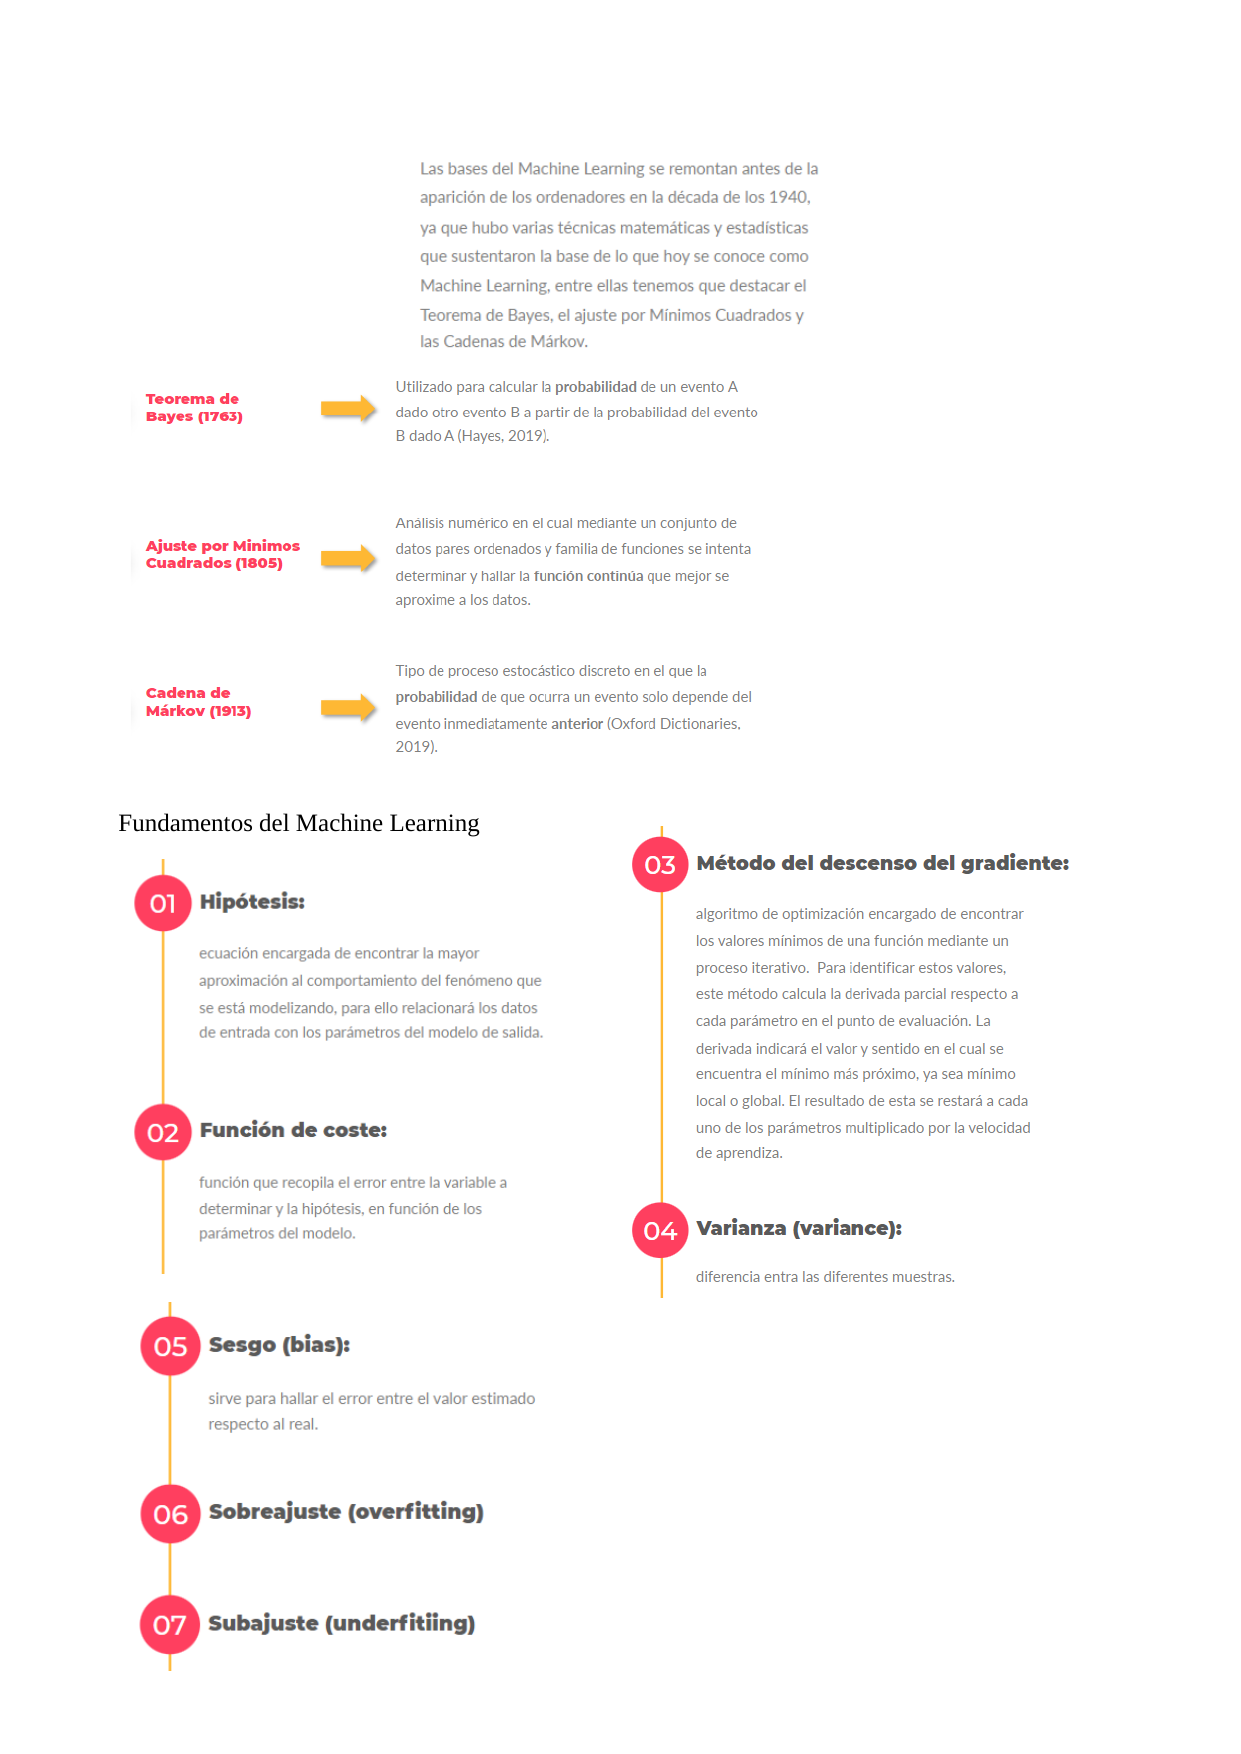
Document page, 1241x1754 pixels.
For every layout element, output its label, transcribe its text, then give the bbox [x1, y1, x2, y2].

picture [130, 146, 919, 782]
text Fundamentos del Machine Learning [118, 808, 1122, 837]
picture [117, 1302, 553, 1671]
picture [617, 826, 1084, 1298]
picture [112, 859, 582, 1274]
